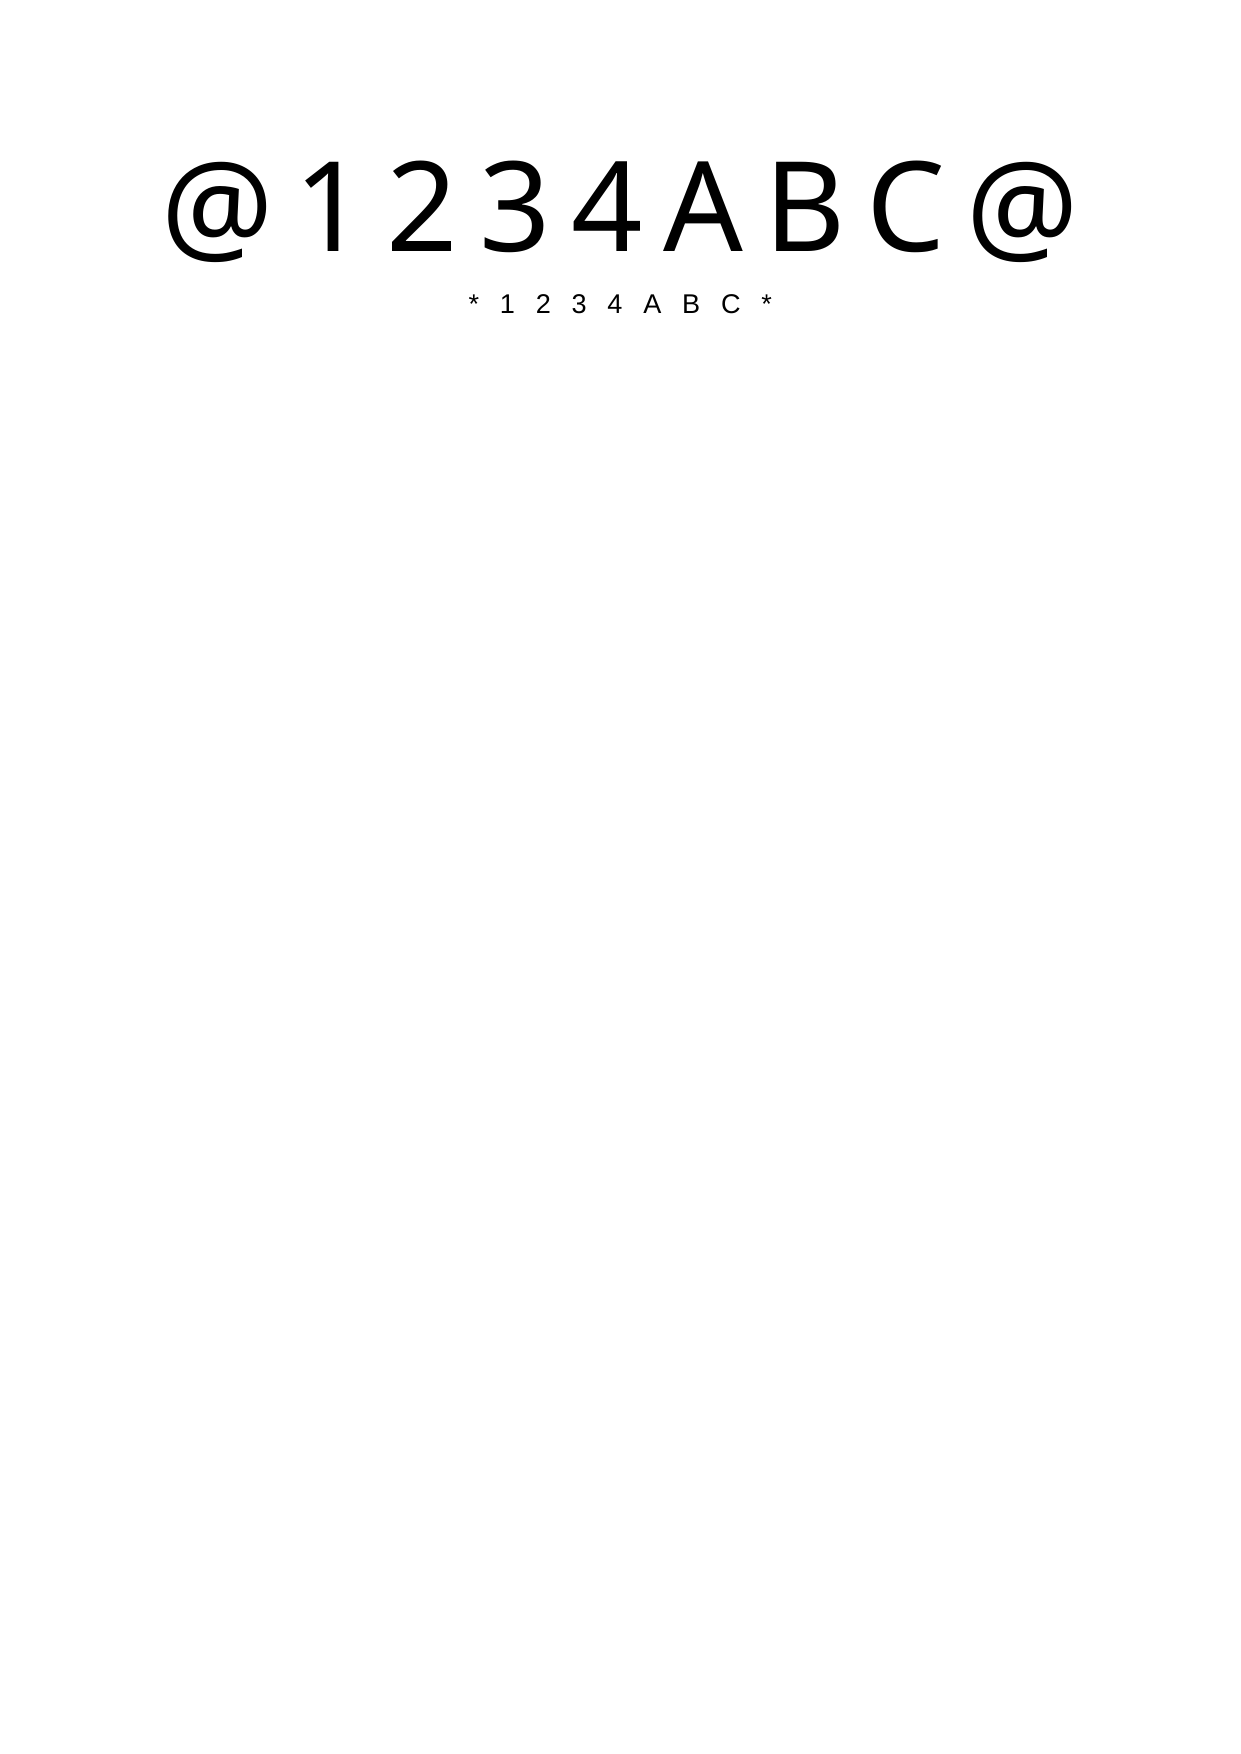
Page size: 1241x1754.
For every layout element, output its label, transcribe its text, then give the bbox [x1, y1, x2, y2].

text *1234ABC* [118, 288, 1122, 320]
text @1234ABC@ [118, 118, 1122, 288]
